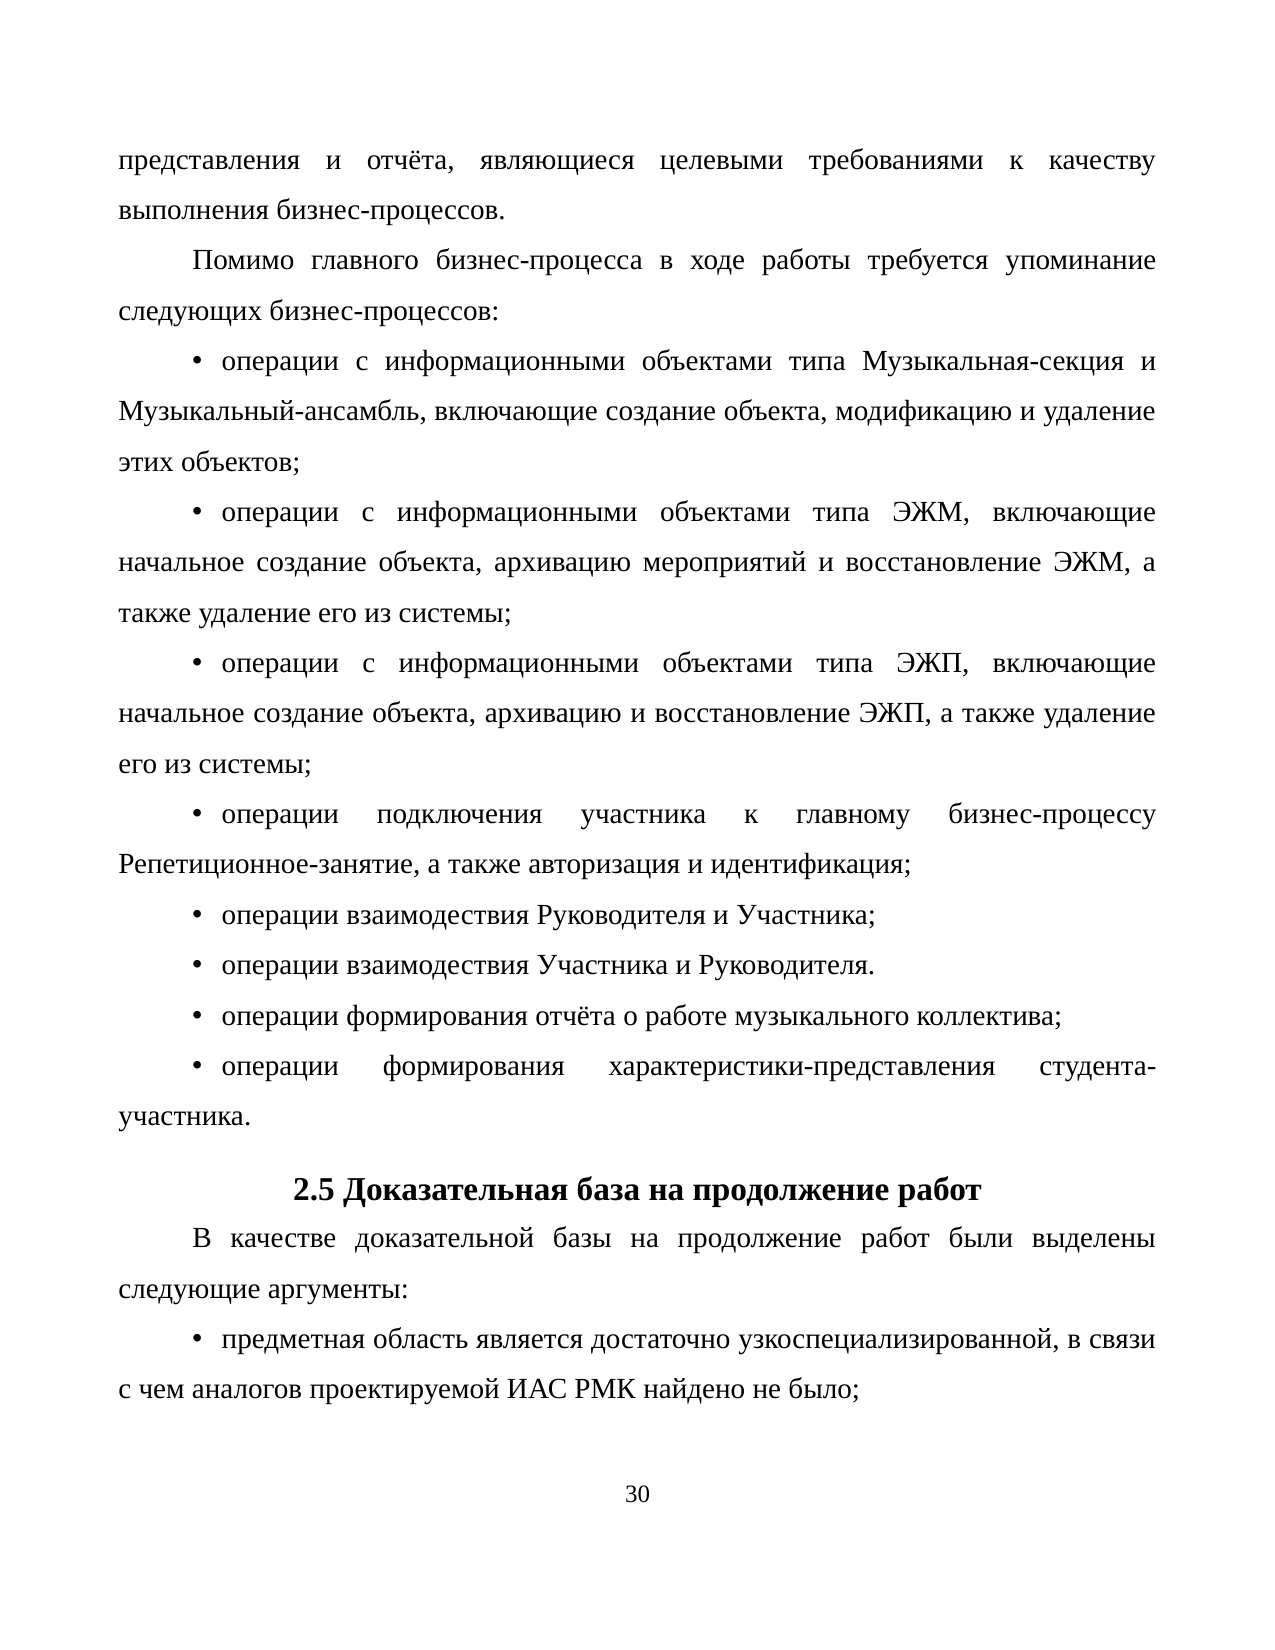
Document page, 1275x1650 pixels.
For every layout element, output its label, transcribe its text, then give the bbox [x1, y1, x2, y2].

list операции с информационными объектами типа ЭЖМ, включающие начальное создание объекта, архивацию мероприятий и восстановление ЭЖМ, а также удаление его из системы; [118, 494, 1157, 628]
text В качестве доказательной базы на продолжение работ были выделены следующие аргументы: [118, 1221, 1157, 1304]
list операции формирования отчёта о работе музыкального коллектива; [118, 998, 1157, 1031]
list предметная область является достаточно узкоспециализированной, в связи с чем аналогов проектируемой ИАС РМК найдено не было; [118, 1321, 1157, 1405]
subtitle 2.5 Доказательная база на продолжение работ [118, 1170, 1157, 1208]
list операции формирования характеристики-представления студента-участника. [118, 1048, 1157, 1132]
list операции взаимодествия Участника и Руководителя. [118, 947, 1157, 981]
list операции взаимодествия Руководителя и Участника; [118, 897, 1157, 931]
text Помимо главного бизнес-процесса в ходе работы требуется упоминание следующих бизнес-процессов: [118, 242, 1157, 326]
list операции с информационными объектами типа ЭЖП, включающие начальное создание объекта, архивацию и восстановление ЭЖП, а также удаление его из системы; [118, 645, 1157, 779]
list операции с информационными объектами типа Музыкальная-секция и Музыкальный-ансамбль, включающие создание объекта, модификацию и удаление этих объектов; [118, 343, 1157, 477]
list операции подключения участника к главному бизнес-процессу Репетиционное-занятие, а также авторизация и идентификация; [118, 796, 1157, 880]
list представления и отчёта, являющиеся целевыми требованиями к качеству выполнения бизнес-процессов. [118, 142, 1157, 226]
